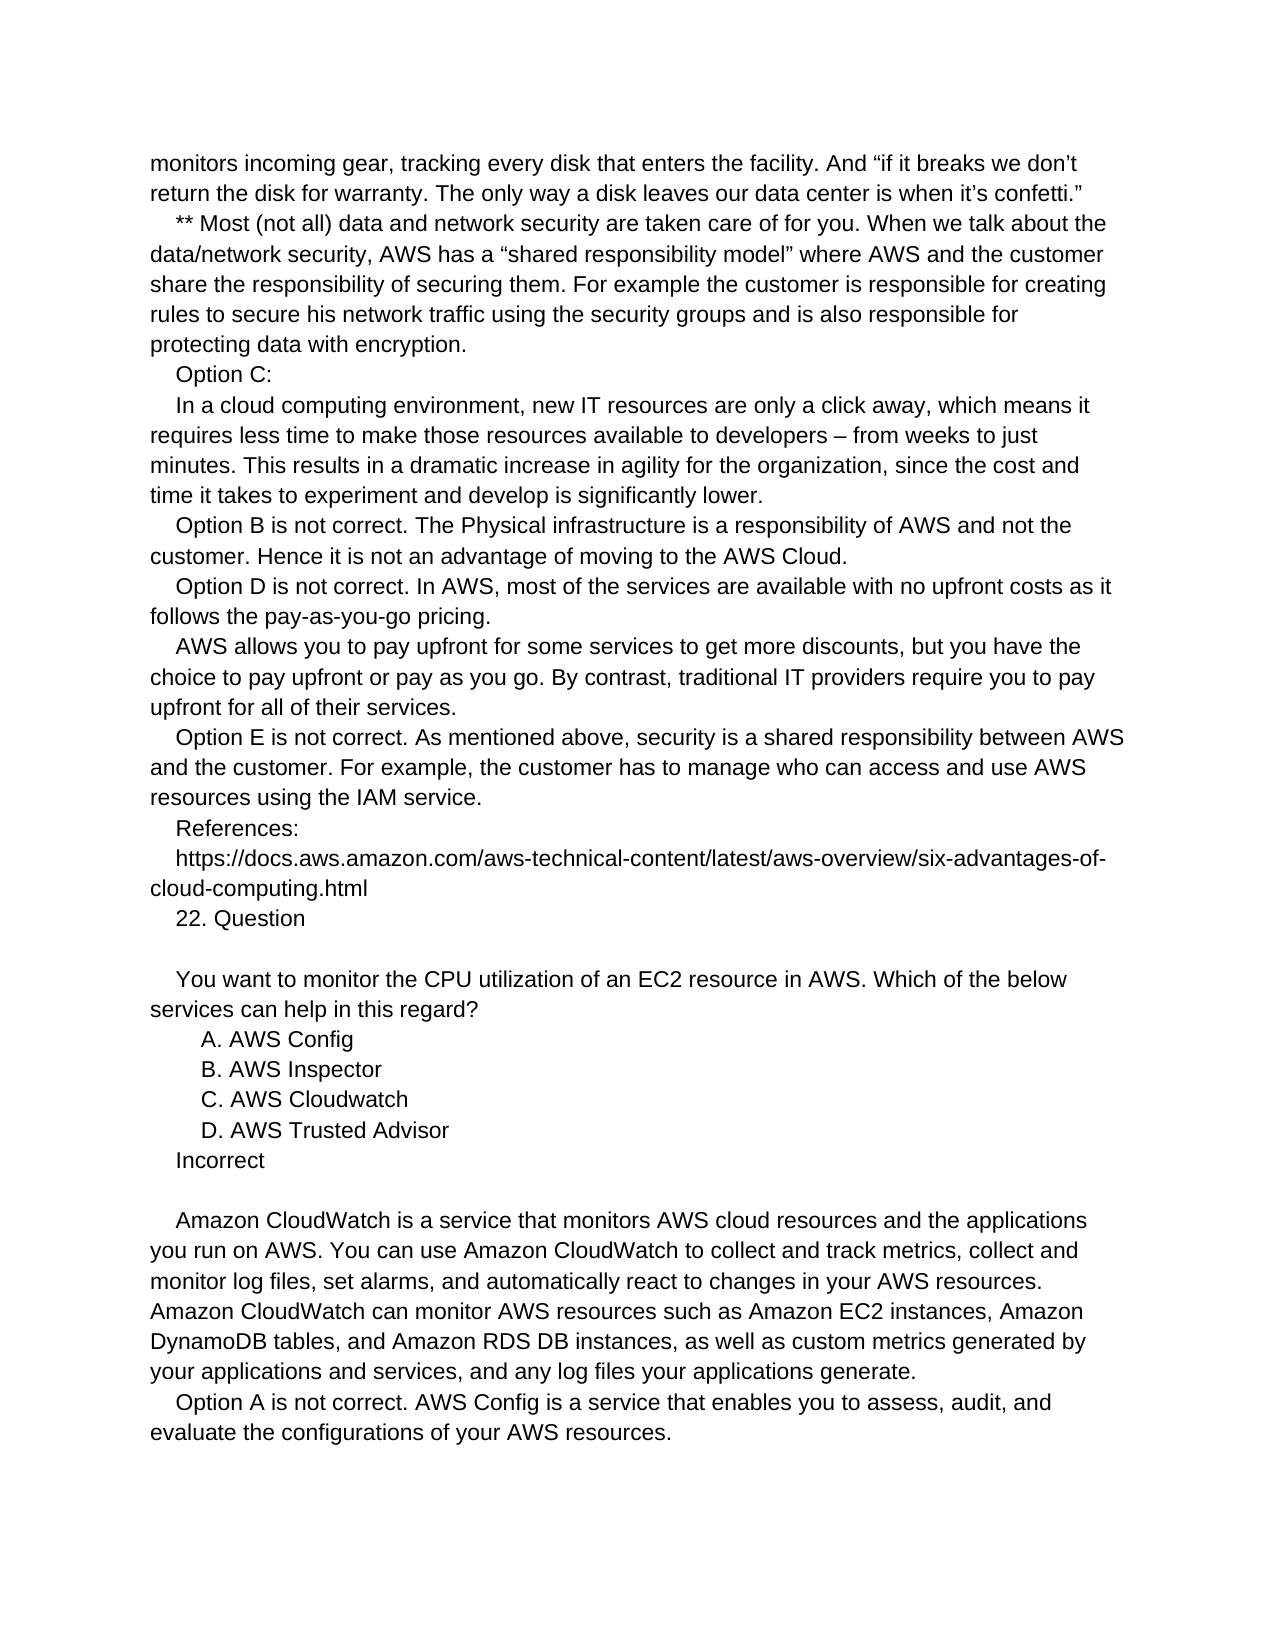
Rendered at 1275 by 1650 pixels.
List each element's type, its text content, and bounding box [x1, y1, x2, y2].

text 22. Question [150, 905, 1125, 932]
text In a cloud computing environment, new IT resources are only a click away, which means it requires less time to make those resources available to developers – from weeks to just minutes. This results in a dramatic increase in agility for the organization, since the cost and time it takes to experiment and develop is significantly lower. [150, 392, 1125, 509]
text References: [150, 814, 1125, 841]
text Option A is not correct. AWS Config is a service that enables you to assess, audit, and evaluate the configurations of your AWS resources. [150, 1388, 1125, 1445]
text ** Most (not all) data and network security are taken care of for you. When we talk about the data/network security, AWS has a “shared responsibility model” where AWS and the customer share the responsibility of securing them. For example the customer is responsible for creating rules to secure his network traffic using the security groups and is also responsible for protecting data with encryption. [150, 210, 1125, 358]
text B. AWS Inspector [150, 1056, 1125, 1083]
text A. AWS Config [150, 1026, 1125, 1052]
text C. AWS Cloudwatch [150, 1086, 1125, 1113]
text https://docs.aws.amazon.com/aws-technical-content/latest/aws-overview/six-advantages-of-cloud-computing.html [150, 845, 1125, 901]
text Incorrect [150, 1147, 1125, 1173]
text You want to monitor the CPU utilization of an EC2 resource in AWS. Which of the below services can help in this regard? [150, 966, 1125, 1022]
text Option C: [150, 361, 1125, 388]
text Option E is not correct. As mentioned above, security is a shared responsibility between AWS and the customer. For example, the customer has to manage who can access and use AWS resources using the IAM service. [150, 724, 1125, 811]
text D. AWS Trusted Advisor [150, 1117, 1125, 1143]
text Amazon CloudWatch is a service that monitors AWS cloud resources and the applications you run on AWS. You can use Amazon CloudWatch to collect and track metrics, collect and monitor log files, set alarms, and automatically react to changes in your AWS resources. Amazon CloudWatch can monitor AWS resources such as Amazon EC2 instances, Amazon DynamoDB tables, and Amazon RDS DB instances, as well as custom metrics generated by your applications and services, and any log files your applications generate. [150, 1207, 1125, 1385]
text Option B is not correct. The Physical infrastructure is a responsibility of AWS and not the customer. Hence it is not an advantage of moving to the AWS Cloud. [150, 512, 1125, 569]
text monitors incoming gear, tracking every disk that enters the facility. And “if it breaks we don’t return the disk for warranty. The only way a disk leaves our data center is when it’s confetti.” [150, 150, 1125, 207]
text AWS allows you to pay upfront for some services to get more discounts, but you have the choice to pay upfront or pay as you go. By contrast, traditional IT providers require you to pay upfront for all of their services. [150, 633, 1125, 720]
text Option D is not correct. In AWS, most of the services are available with no upfront costs as it follows the pay-as-you-go pricing. [150, 573, 1125, 629]
